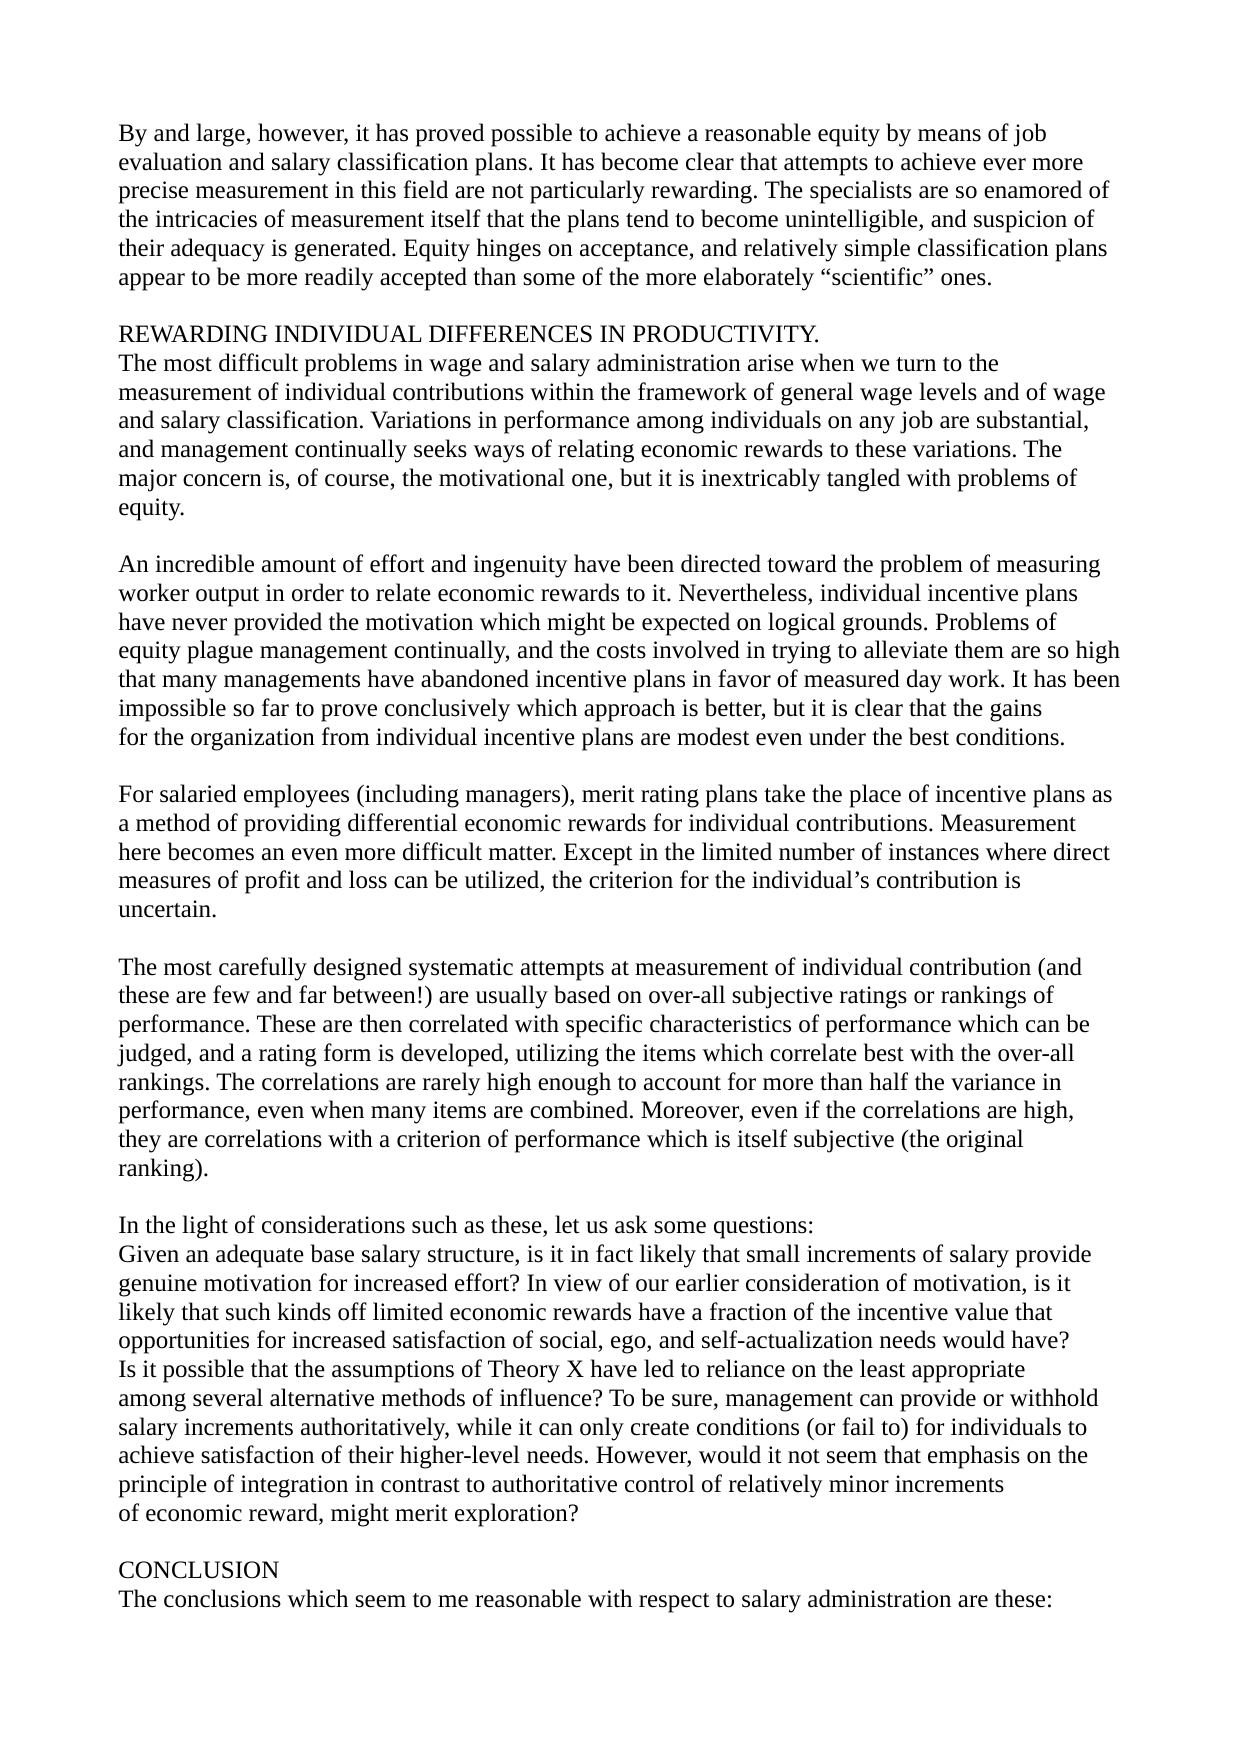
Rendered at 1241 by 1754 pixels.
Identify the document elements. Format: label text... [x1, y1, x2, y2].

text for the organization from individual incentive plans are modest even under the best conditions. [118, 722, 1122, 751]
text Is it possible that the assumptions of Theory X have led to reliance on the least appropriate [118, 1354, 1122, 1383]
text The conclusions which seem to me reasonable with respect to salary administration are these: [118, 1584, 1122, 1613]
text The most carefully designed systematic attempts at measurement of individual contribution (and these are few and far between!) are usually based on over-all subjective ratings or rankings of performance. These are then correlated with specific characteristics of performance which can be judged, and a rating form is developed, utilizing the items which correlate best with the over-all rankings. The correlations are rarely high enough to account for more than half the variance in performance, even when many items are combined. Moreover, even if the correlations are high, they are correlations with a criterion of performance which is itself subjective (the original [118, 952, 1122, 1153]
text measures of profit and loss can be utilized, the criterion for the individual’s contribution is uncertain. [118, 866, 1122, 923]
text The most difficult problems in wage and salary administration arise when we turn to the [118, 348, 1122, 377]
text opportunities for increased satisfaction of social, ego, and self-actualization needs would have? [118, 1326, 1122, 1354]
text In the light of considerations such as these, let us ask some questions: [118, 1211, 1122, 1239]
text ranking). [118, 1153, 1122, 1182]
text Given an adequate base salary structure, is it in fact likely that small increments of salary provide genuine motivation for increased effort? In view of our earlier consideration of motivation, is it likely that such kinds off limited economic rewards have a fraction of the incentive value that [118, 1239, 1122, 1326]
text of economic reward, might merit exploration? [118, 1498, 1122, 1527]
text REWARDING INDIVIDUAL DIFFERENCES IN PRODUCTIVITY. [118, 319, 1122, 348]
text An incredible amount of effort and ingenuity have been directed toward the problem of measuring worker output in order to relate economic rewards to it. Nevertheless, individual incentive plans have never provided the motivation which might be expected on logical grounds. Problems of equity plague management continually, and the costs involved in trying to alleviate them are so high that many managements have abandoned incentive plans in favor of measured day work. It has been impossible so far to prove conclusively which approach is better, but it is clear that the gains [118, 549, 1122, 722]
text For salaried employees (including managers), merit rating plans take the place of incentive plans as a method of providing differential economic rewards for individual contributions. Measurement here becomes an even more difficult matter. Except in the limited number of instances where direct [118, 779, 1122, 866]
text By and large, however, it has proved possible to achieve a reasonable equity by means of job evaluation and salary classification plans. It has become clear that attempts to achieve ever more precise measurement in this field are not particularly rewarding. The specialists are so enamored of the intricacies of measurement itself that the plans tend to become unintelligible, and suspicion of their adequacy is generated. Equity hinges on acceptance, and relatively simple classification plans appear to be more readily accepted than some of the more elaborately “scientific” ones. [118, 118, 1122, 291]
text among several alternative methods of influence? To be sure, management can provide or withhold salary increments authoritatively, while it can only create conditions (or fail to) for individuals to achieve satisfaction of their higher-level needs. However, would it not seem that emphasis on the principle of integration in contrast to authoritative control of relatively minor increments [118, 1383, 1122, 1498]
text CONCLUSION [118, 1556, 1122, 1584]
text measurement of individual contributions within the framework of general wage levels and of wage and salary classification. Variations in performance among individuals on any job are substantial, and management continually seeks ways of relating economic rewards to these variations. The major concern is, of course, the motivational one, but it is inextricably tangled with problems of equity. [118, 377, 1122, 521]
